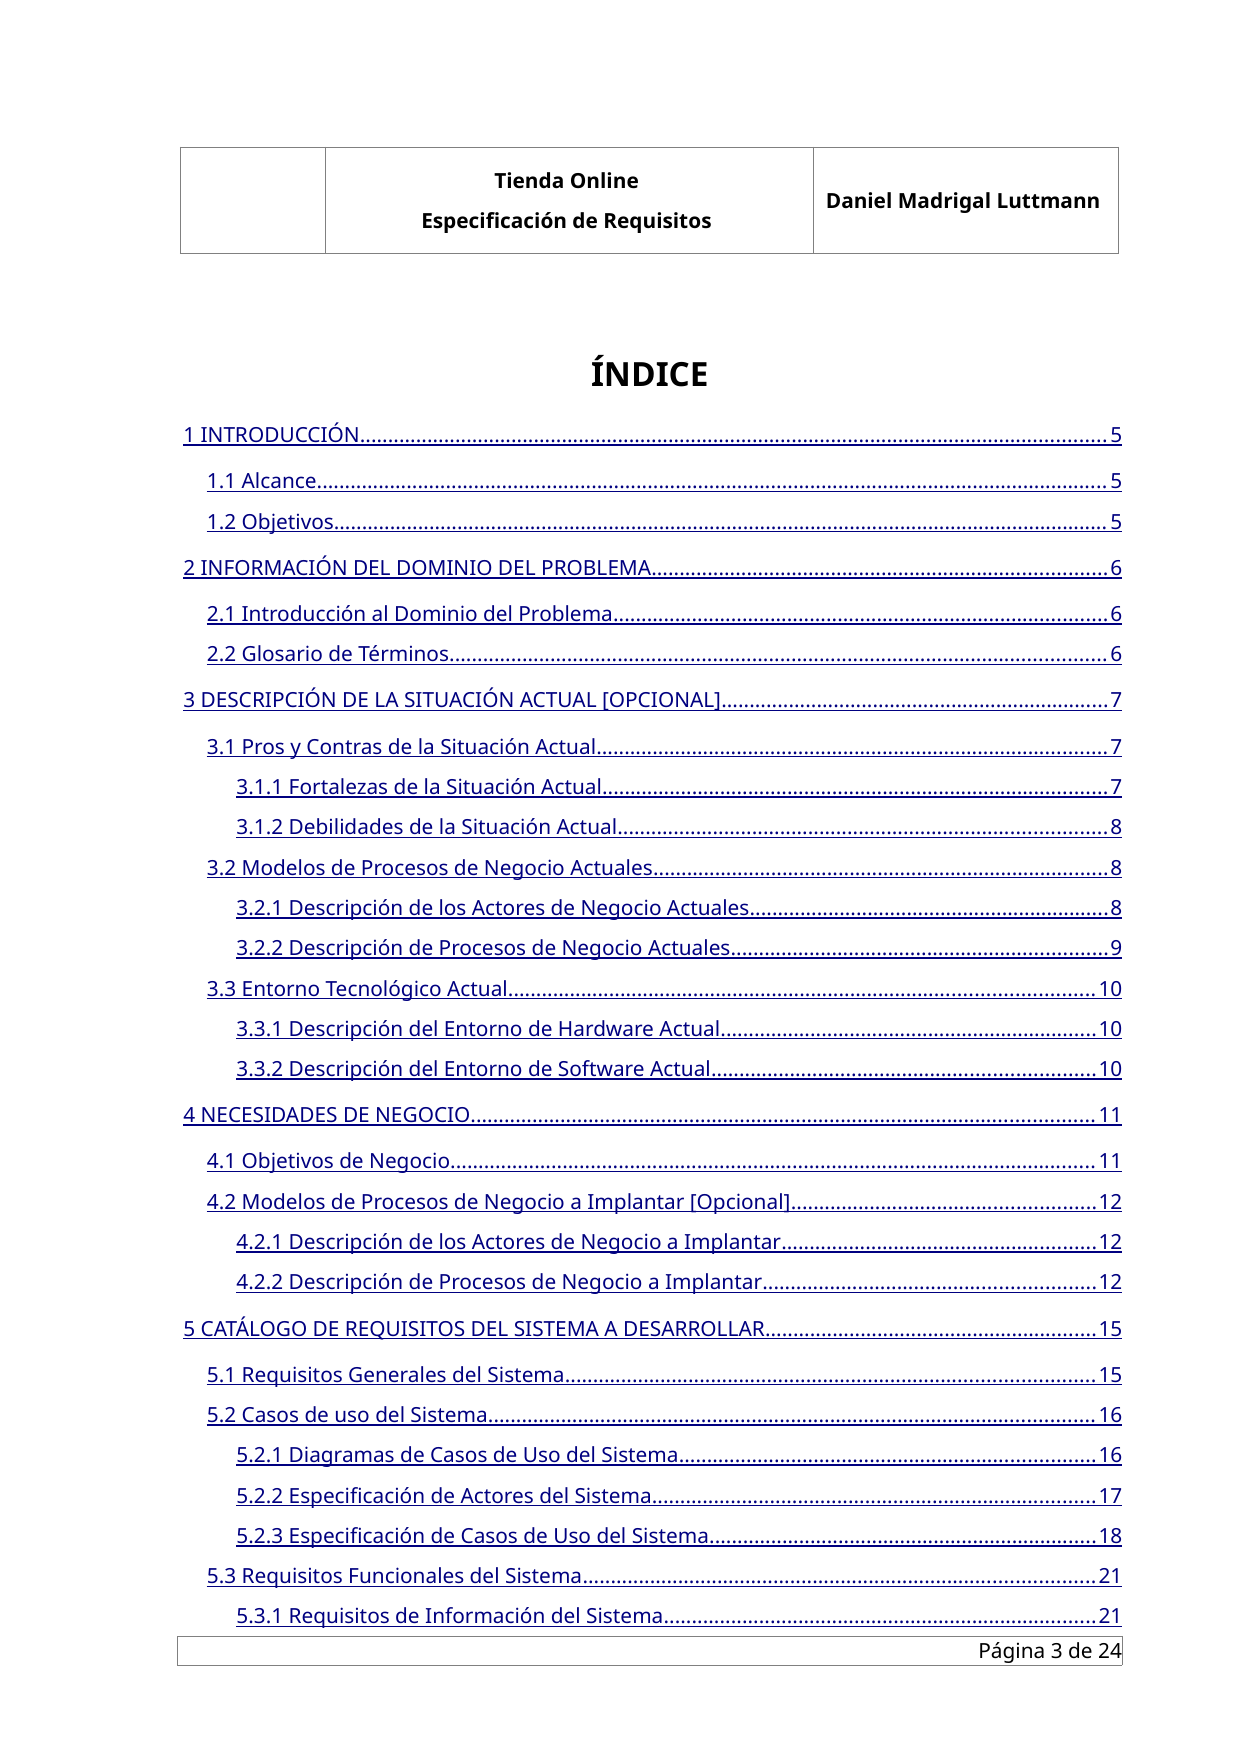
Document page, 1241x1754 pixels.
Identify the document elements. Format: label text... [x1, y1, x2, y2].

text 5.2 Casos de uso del Sistema 16 [207, 1400, 1122, 1424]
text 4.2.2 Descripción de Procesos de Negocio a Implantar 12 [236, 1267, 1122, 1292]
text 3.3 Entorno Tecnológico Actual 10 [207, 974, 1122, 998]
text 5.3.1 Requisitos de Información del Sistema 21 [236, 1602, 1122, 1626]
text 5.2.2 Especificación de Actores del Sistema 17 [236, 1481, 1122, 1505]
text 3.2.2 Descripción de Procesos de Negocio Actuales 9 [236, 933, 1122, 957]
text 2 INFORMACIÓN DEL DOMINIO DEL PROBLEMA 6 [183, 553, 1122, 577]
text 5.2.1 Diagramas de Casos de Uso del Sistema 16 [236, 1440, 1122, 1464]
text 3.1 Pros y Contras de la Situación Actual 7 [207, 732, 1122, 756]
text 1 INTRODUCCIÓN 5 [183, 420, 1122, 444]
text 3.2.1 Descripción de los Actores de Negocio Actuales 8 [236, 893, 1122, 917]
text 1.1 Alcance 5 [207, 467, 1122, 491]
text 3.1.1 Fortalezas de la Situación Actual 7 [236, 772, 1122, 796]
text 2.2 Glosario de Términos 6 [207, 639, 1122, 664]
text 1.2 Objetivos 5 [207, 507, 1122, 531]
text 4.2 Modelos de Procesos de Negocio a Implantar [Opcional] 12 [207, 1187, 1122, 1211]
text 3.2 Modelos de Procesos de Negocio Actuales 8 [207, 853, 1122, 877]
text 3.3.1 Descripción del Entorno de Hardware Actual 10 [236, 1014, 1122, 1038]
text 3.3.2 Descripción del Entorno de Software Actual 10 [236, 1054, 1122, 1078]
text 4.1 Objetivos de Negocio 11 [207, 1147, 1122, 1171]
text 4.2.1 Descripción de los Actores de Negocio a Implantar 12 [236, 1227, 1122, 1251]
text 2.1 Introducción al Dominio del Problema 6 [207, 599, 1122, 623]
text 5.3 Requisitos Funcionales del Sistema 21 [207, 1561, 1122, 1586]
text 3.1.2 Debilidades de la Situación Actual 8 [236, 812, 1122, 837]
subtitle ÍNDICE [177, 351, 1122, 396]
text 5 CATÁLOGO DE REQUISITOS DEL SISTEMA A DESARROLLAR 15 [183, 1314, 1122, 1338]
text 5.1 Requisitos Generales del Sistema 15 [207, 1360, 1122, 1384]
text 4 NECESIDADES DE NEGOCIO 11 [183, 1100, 1122, 1124]
text 3 DESCRIPCIÓN DE LA SITUACIÓN ACTUAL [OPCIONAL] 7 [183, 686, 1122, 710]
text 5.2.3 Especificación de Casos de Uso del Sistema 18 [236, 1521, 1122, 1545]
